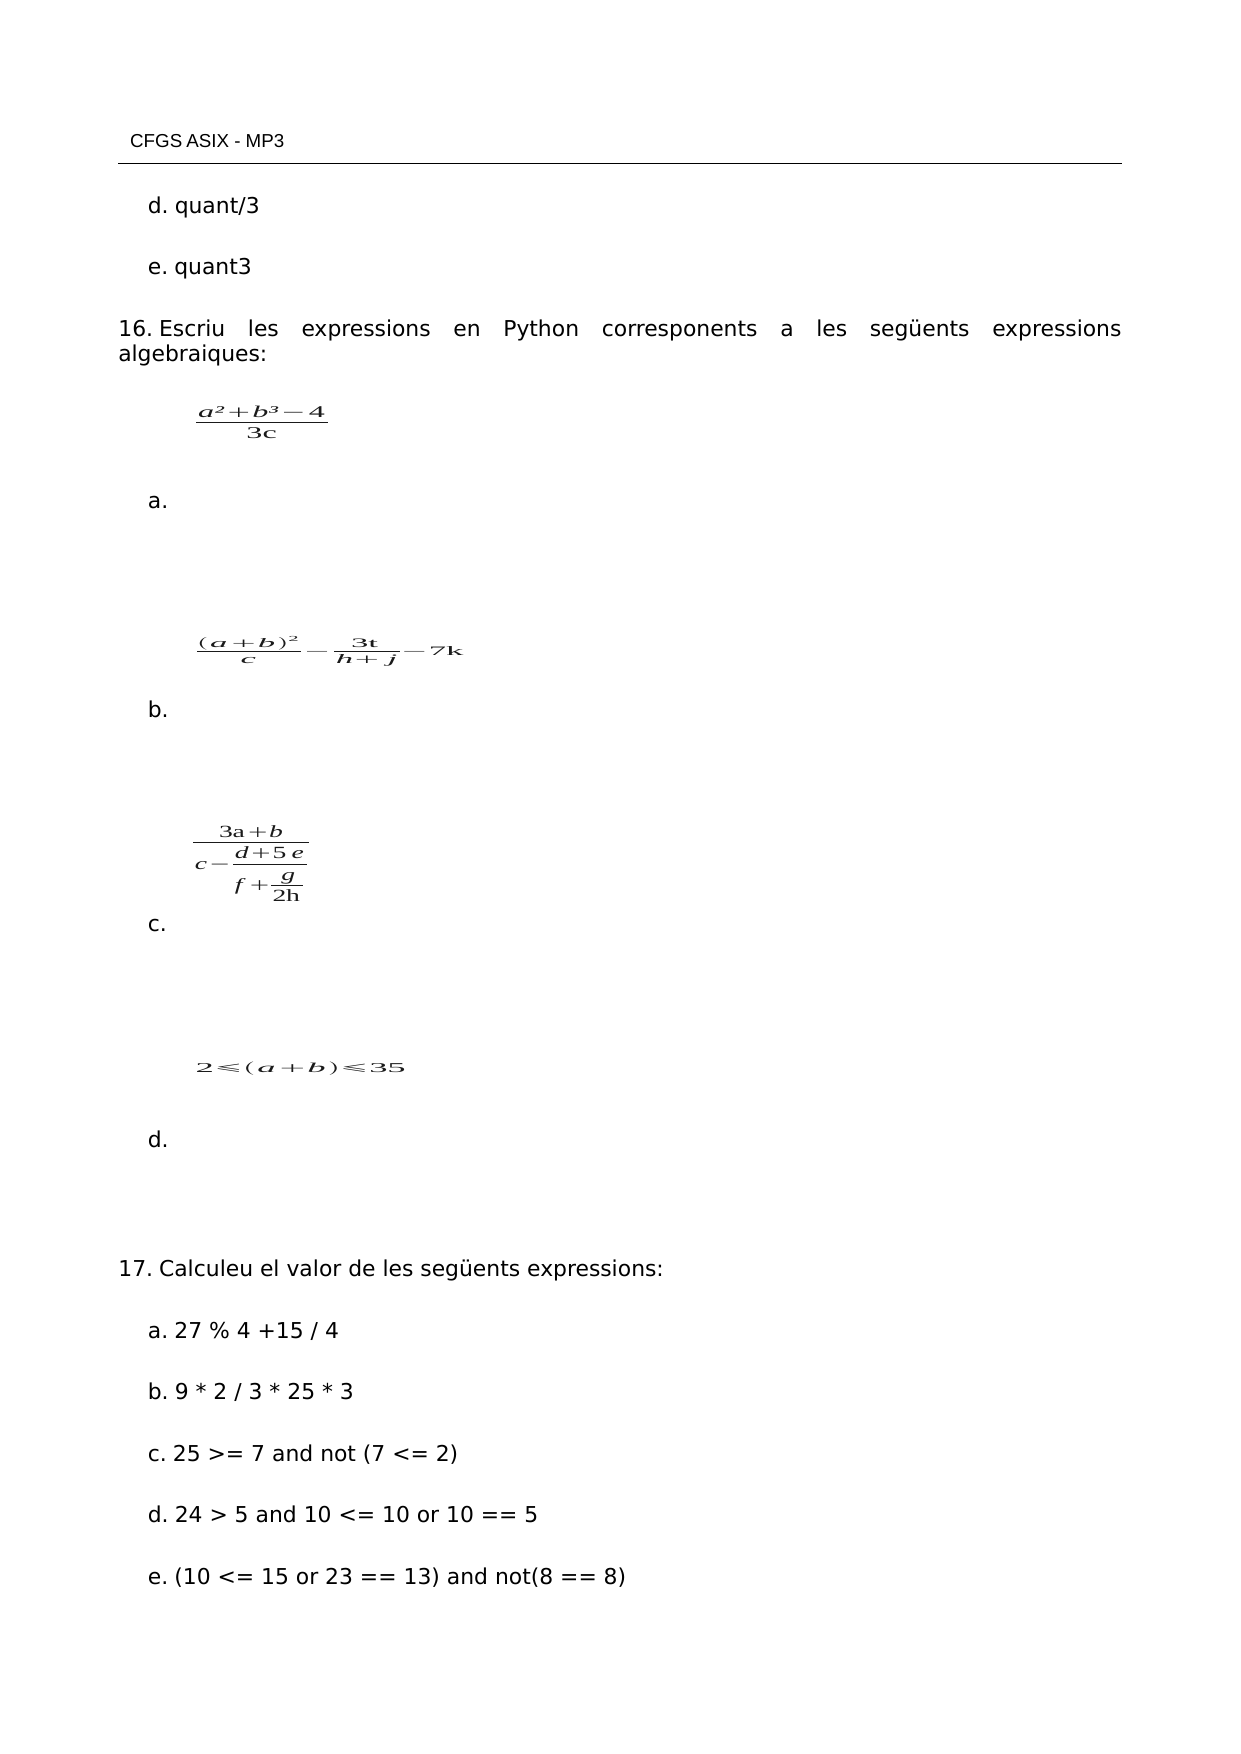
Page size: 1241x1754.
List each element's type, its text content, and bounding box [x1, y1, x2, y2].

list Calculeu el valor de les següents expressions: [118, 1256, 1122, 1282]
list Escriu les expressions en Python corresponents a les següents expressions algebraiques: [118, 316, 1122, 367]
list 27 % 4 +15 / 4 [118, 1318, 1122, 1343]
list 25 >= 7 and not (7 <= 2) [118, 1441, 1122, 1466]
list 9 * 2 / 3 * 25 * 3 [118, 1379, 1122, 1405]
list (10 <= 15 or 23 == 13) and not(8 == 8) [118, 1564, 1122, 1589]
list quant3 [118, 254, 1122, 280]
list quant/3 [118, 193, 1122, 218]
list 24 > 5 and 10 <= 10 or 10 == 5 [118, 1502, 1122, 1528]
